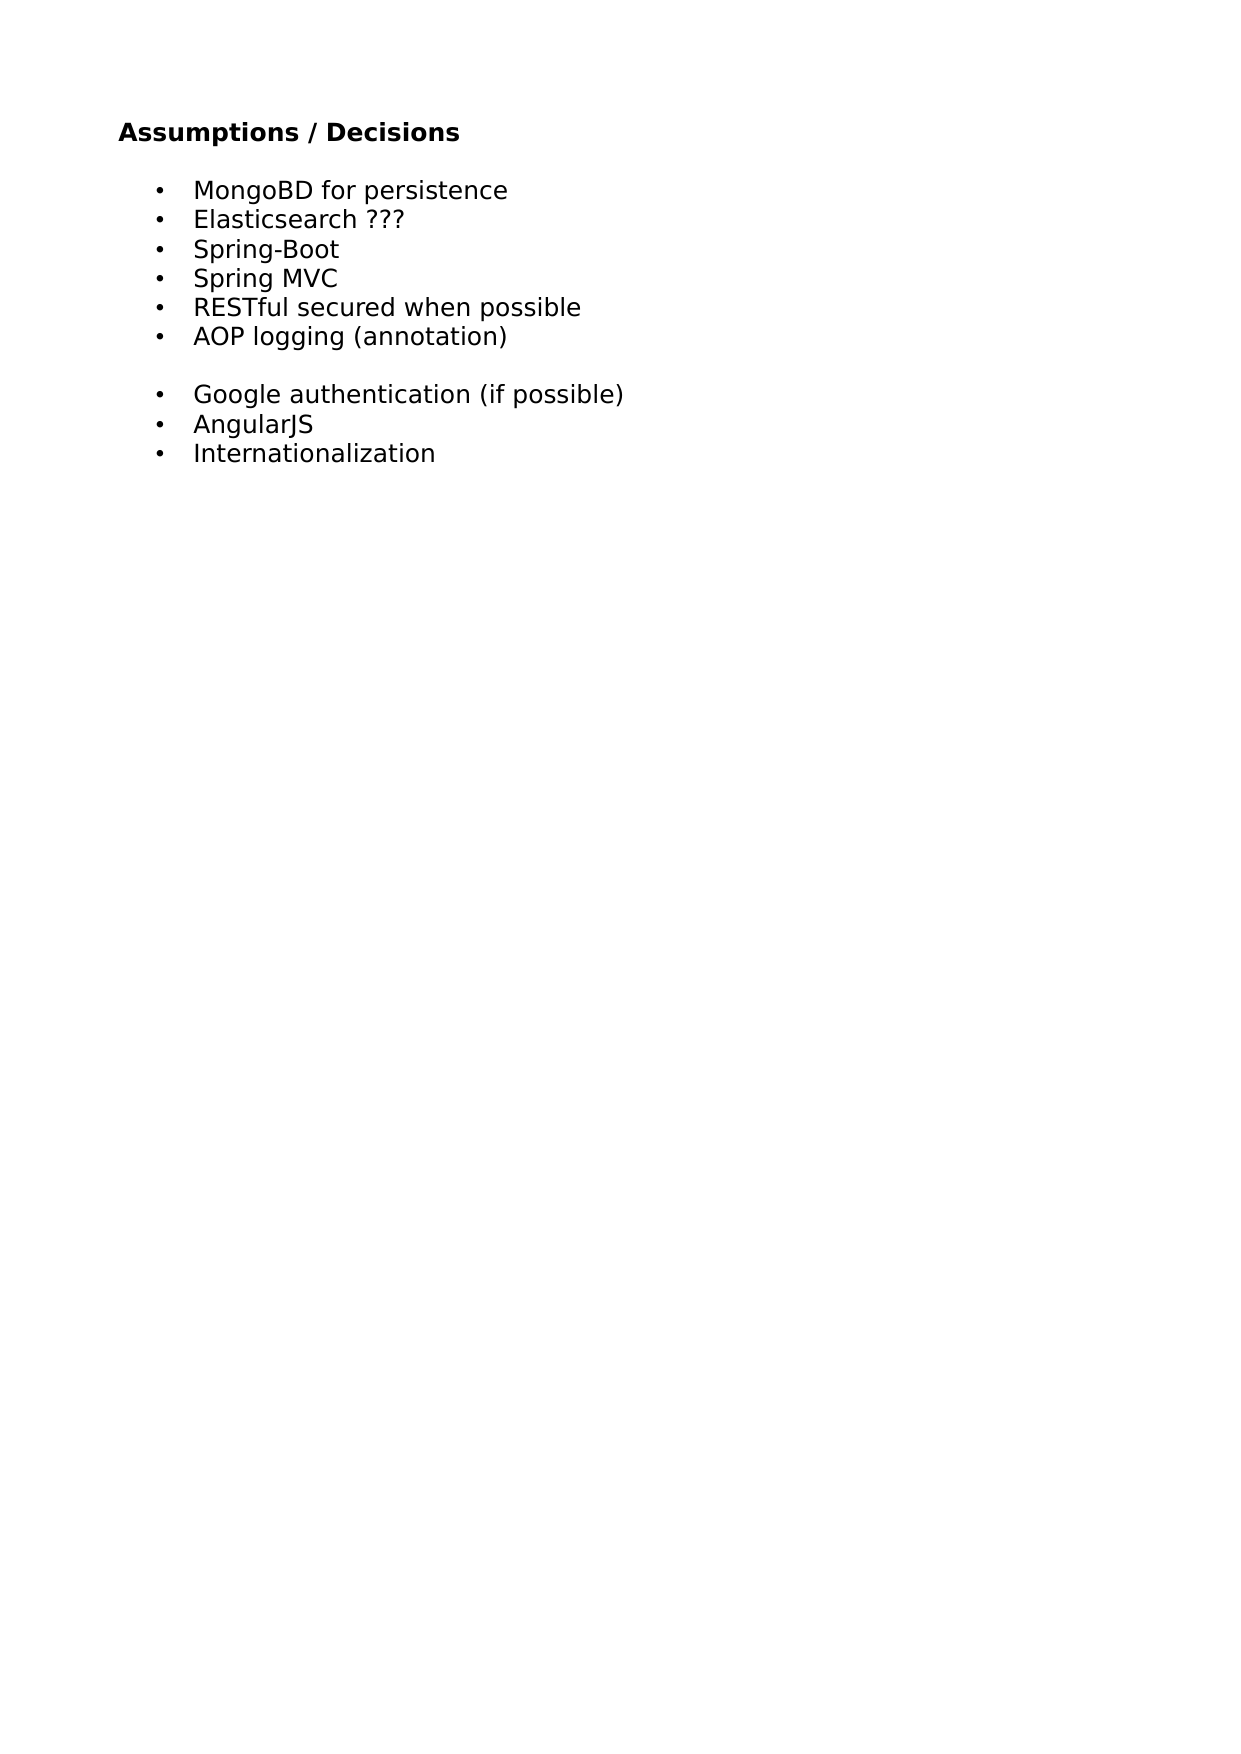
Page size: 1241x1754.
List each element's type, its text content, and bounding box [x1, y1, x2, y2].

list Elasticsearch ??? [156, 206, 1122, 235]
list Spring MVC [156, 264, 1122, 293]
list RESTful secured when possible [156, 293, 1122, 322]
list AngularJS [156, 410, 1122, 439]
list Internationalization [156, 439, 1122, 468]
list AOP logging (annotation) [156, 322, 1122, 351]
list Google authentication (if possible) [156, 381, 1122, 410]
list MongoBD for persistence [156, 176, 1122, 206]
list Spring-Boot [156, 235, 1122, 264]
text Assumptions / Decisions [118, 118, 1122, 147]
